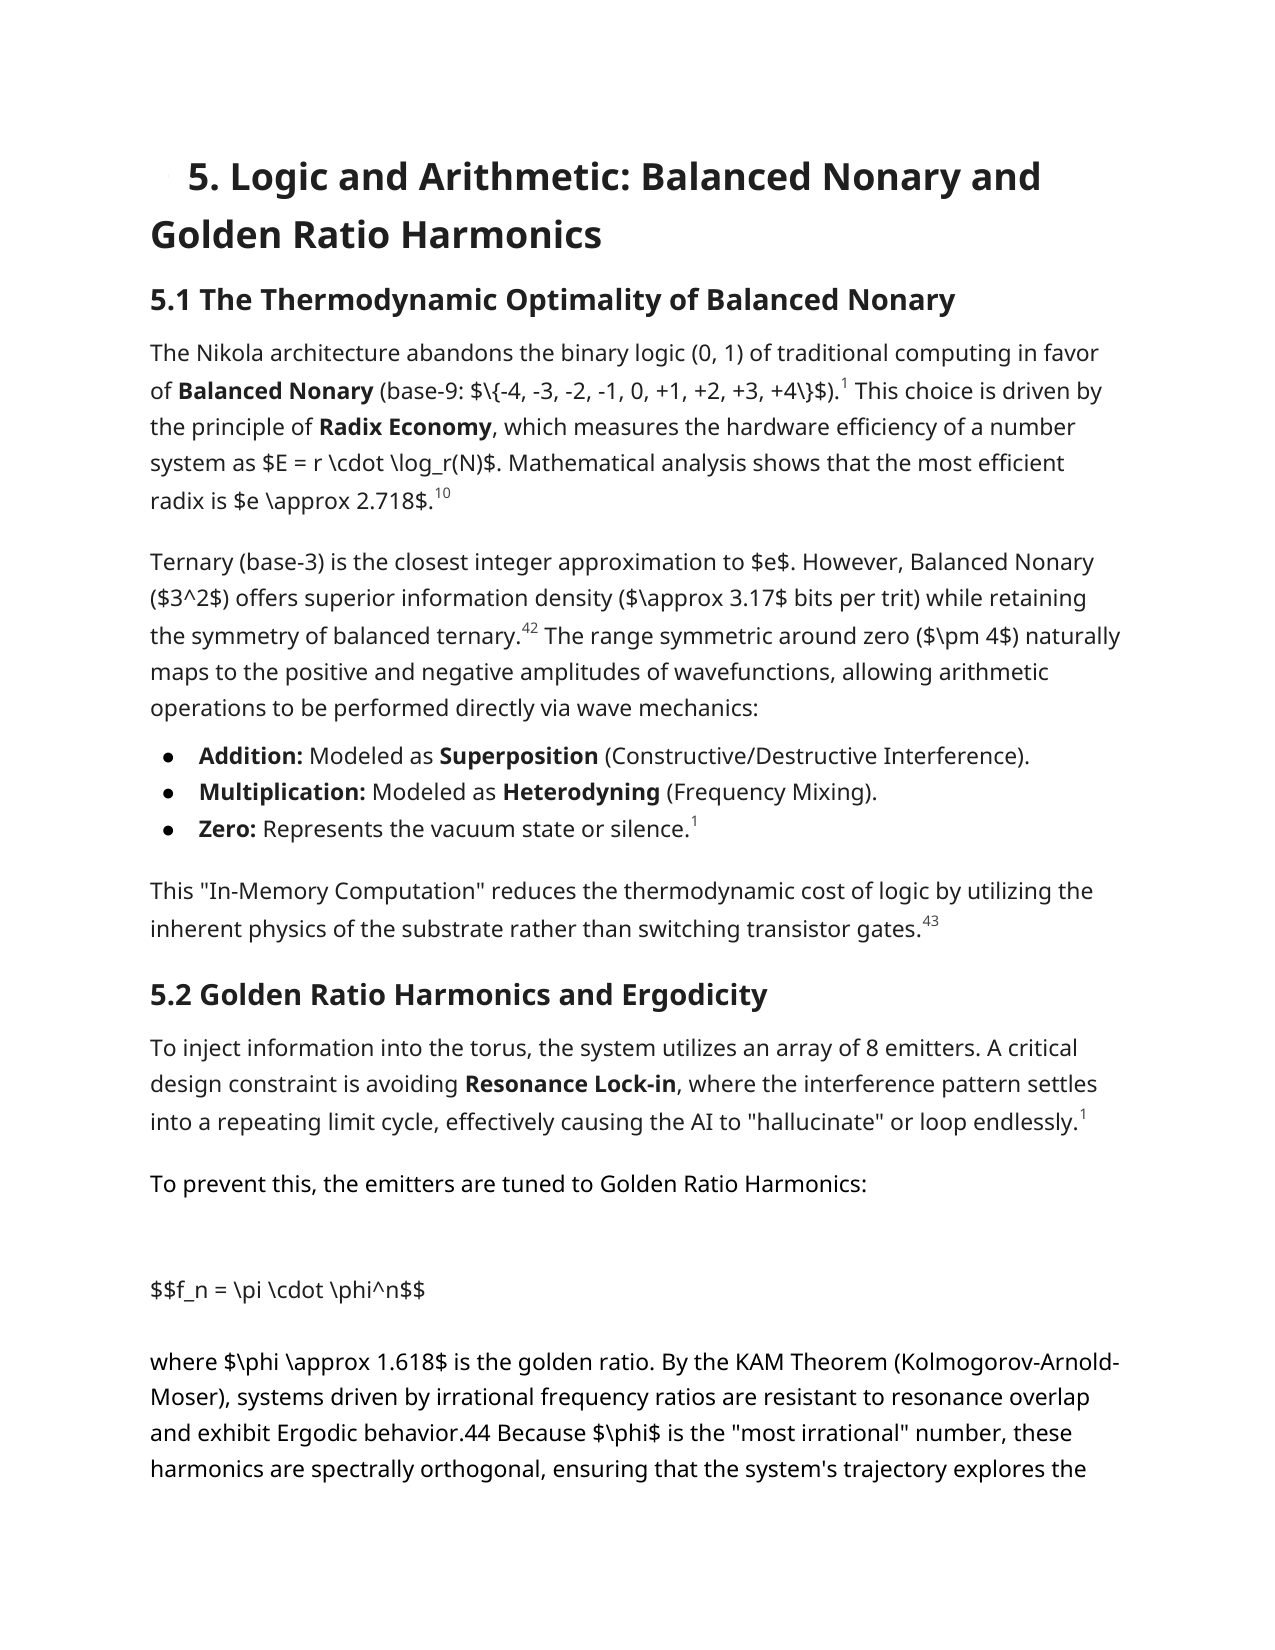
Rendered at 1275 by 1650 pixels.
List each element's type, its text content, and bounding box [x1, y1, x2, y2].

list Addition: Modeled as Superposition (Constructive/Destructive Interference). [161, 740, 1125, 771]
subtitle 5.1 The Thermodynamic Optimality of Balanced Nonary [150, 279, 1125, 318]
text To inject information into the torus, the system utilizes an array of 8 emitters. A critical design constraint is avoiding Resonance Lock-in, where the interference pattern settles into a repeating limit cycle, effectively causing the AI to "hallucinate" or loop endlessly.1 [150, 1032, 1125, 1138]
subtitle 5. Logic and Arithmetic: Balanced Nonary and Golden Ratio Harmonics [150, 150, 1125, 259]
text To prevent this, the emitters are tuned to Golden Ratio Harmonics: [150, 1168, 1125, 1199]
subtitle 5.2 Golden Ratio Harmonics and Ergodicity [150, 974, 1125, 1014]
text where $\phi \approx 1.618$ is the golden ratio. By the KAM Theorem (Kolmogorov-Arnold-Moser), systems driven by irrational frequency ratios are resistant to resonance overlap and exhibit Ergodic behavior.44 Because $\phi$ is the "most irrational" number, these harmonics are spectrally orthogonal, ensuring that the system's trajectory explores the [150, 1346, 1125, 1484]
text The Nikola architecture abandons the binary logic (0, 1) of traditional computing in favor of Balanced Nonary (base-9: $\{-4, -3, -2, -1, 0, +1, +2, +3, +4\}$).1 This choice is driven by the principle of Radix Economy, which measures the hardware efficiency of a number system as $E = r \cdot \log_r(N)$. Mathematical analysis shows that the most efficient radix is $e \approx 2.718$.10 [150, 336, 1125, 516]
list Multiplication: Modeled as Heterodyning (Frequency Mixing). [161, 776, 1125, 807]
list Zero: Represents the vacuum state or silence.1 [161, 811, 1125, 845]
text Ternary (base-3) is the closest integer approximation to $e$. However, Balanced Nonary ($3^2$) offers superior information density ($\approx 3.17$ bits per trit) while retaining the symmetry of balanced ternary.42 The range symmetric around zero ($\pm 4$) naturally maps to the positive and negative amplitudes of wavefunctions, allowing arithmetic operations to be performed directly via wave mechanics: [150, 546, 1125, 723]
text This "In-Memory Computation" reduces the thermodynamic cost of logic by utilizing the inherent physics of the substrate rather than switching transistor gates.43 [150, 875, 1125, 945]
text $$f_n = \pi \cdot \phi^n$$ [150, 1274, 1125, 1306]
